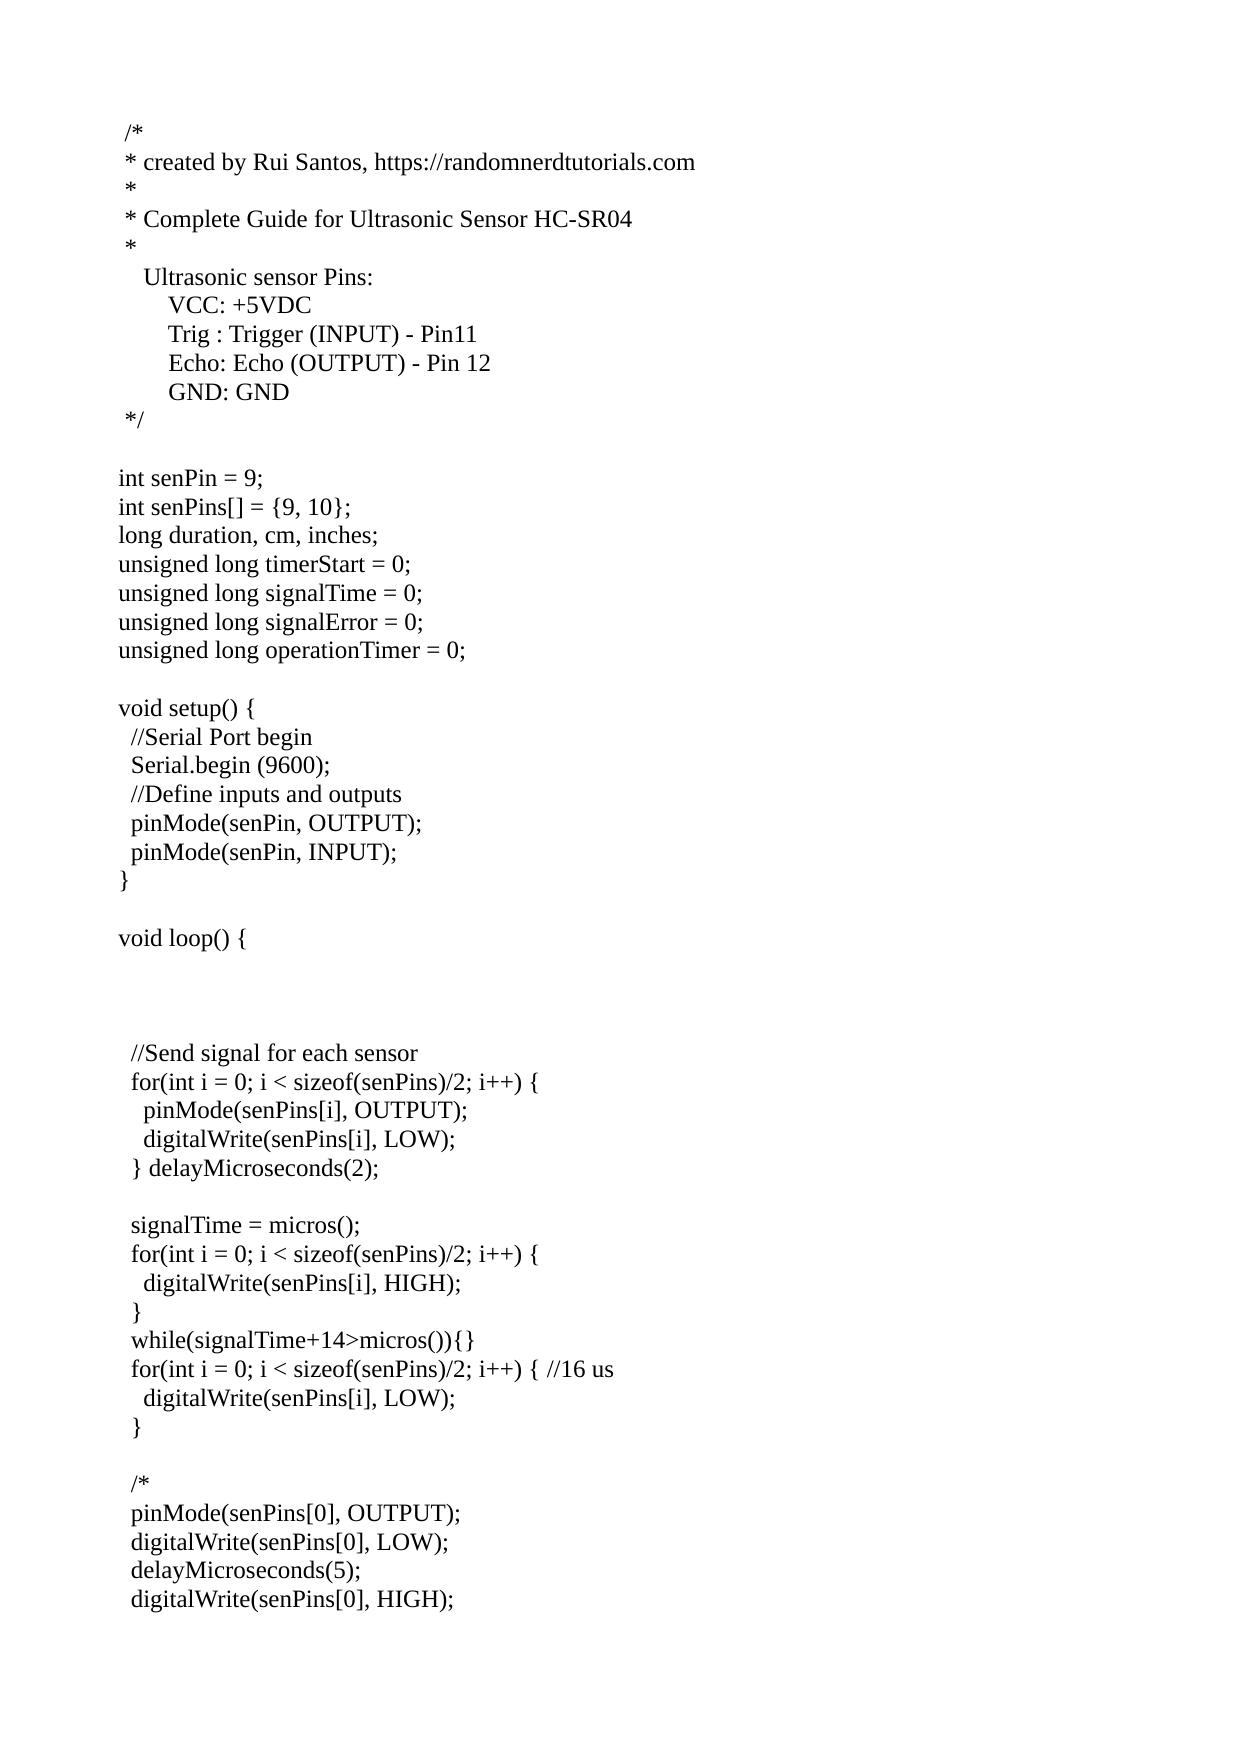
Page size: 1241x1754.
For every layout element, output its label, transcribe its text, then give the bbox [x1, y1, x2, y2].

text /* [118, 1469, 1122, 1498]
text unsigned long signalTime = 0; [118, 578, 1122, 607]
text pinMode(senPins[i], OUTPUT); [118, 1096, 1122, 1124]
text unsigned long operationTimer = 0; [118, 636, 1122, 664]
text } [118, 1412, 1122, 1441]
text * [118, 233, 1122, 262]
text long duration, cm, inches; [118, 521, 1122, 549]
text */ [118, 406, 1122, 434]
text for(int i = 0; i < sizeof(senPins)/2; i++) { //16 us [118, 1354, 1122, 1383]
text Trig : Trigger (INPUT) - Pin11 [118, 319, 1122, 348]
text /* [118, 118, 1122, 147]
text //Serial Port begin [118, 722, 1122, 751]
text pinMode(senPin, OUTPUT); [118, 808, 1122, 837]
text } [118, 1297, 1122, 1326]
text //Send signal for each sensor [118, 1038, 1122, 1067]
text unsigned long signalError = 0; [118, 607, 1122, 636]
text digitalWrite(senPins[i], LOW); [118, 1383, 1122, 1412]
text * [118, 176, 1122, 204]
text } delayMicroseconds(2); [118, 1153, 1122, 1182]
text pinMode(senPins[0], OUTPUT); [118, 1498, 1122, 1527]
text for(int i = 0; i < sizeof(senPins)/2; i++) { [118, 1067, 1122, 1096]
text } [118, 866, 1122, 894]
text * created by Rui Santos, https://randomnerdtutorials.com [118, 147, 1122, 176]
text digitalWrite(senPins[i], HIGH); [118, 1268, 1122, 1297]
text void setup() { [118, 693, 1122, 722]
text //Define inputs and outputs [118, 779, 1122, 808]
text void loop() { [118, 923, 1122, 952]
text digitalWrite(senPins[0], HIGH); [118, 1584, 1122, 1613]
text GND: GND [118, 377, 1122, 406]
text int senPin = 9; [118, 463, 1122, 492]
text for(int i = 0; i < sizeof(senPins)/2; i++) { [118, 1239, 1122, 1268]
text digitalWrite(senPins[0], LOW); [118, 1527, 1122, 1556]
text Serial.begin (9600); [118, 751, 1122, 779]
text while(signalTime+14>micros()){} [118, 1326, 1122, 1354]
text digitalWrite(senPins[i], LOW); [118, 1124, 1122, 1153]
text pinMode(senPin, INPUT); [118, 837, 1122, 866]
text int senPins[] = {9, 10}; [118, 492, 1122, 521]
text Echo: Echo (OUTPUT) - Pin 12 [118, 348, 1122, 377]
text signalTime = micros(); [118, 1211, 1122, 1239]
text unsigned long timerStart = 0; [118, 549, 1122, 578]
text * Complete Guide for Ultrasonic Sensor HC-SR04 [118, 204, 1122, 233]
text Ultrasonic sensor Pins: [118, 262, 1122, 291]
text VCC: +5VDC [118, 291, 1122, 319]
text delayMicroseconds(5); [118, 1556, 1122, 1584]
